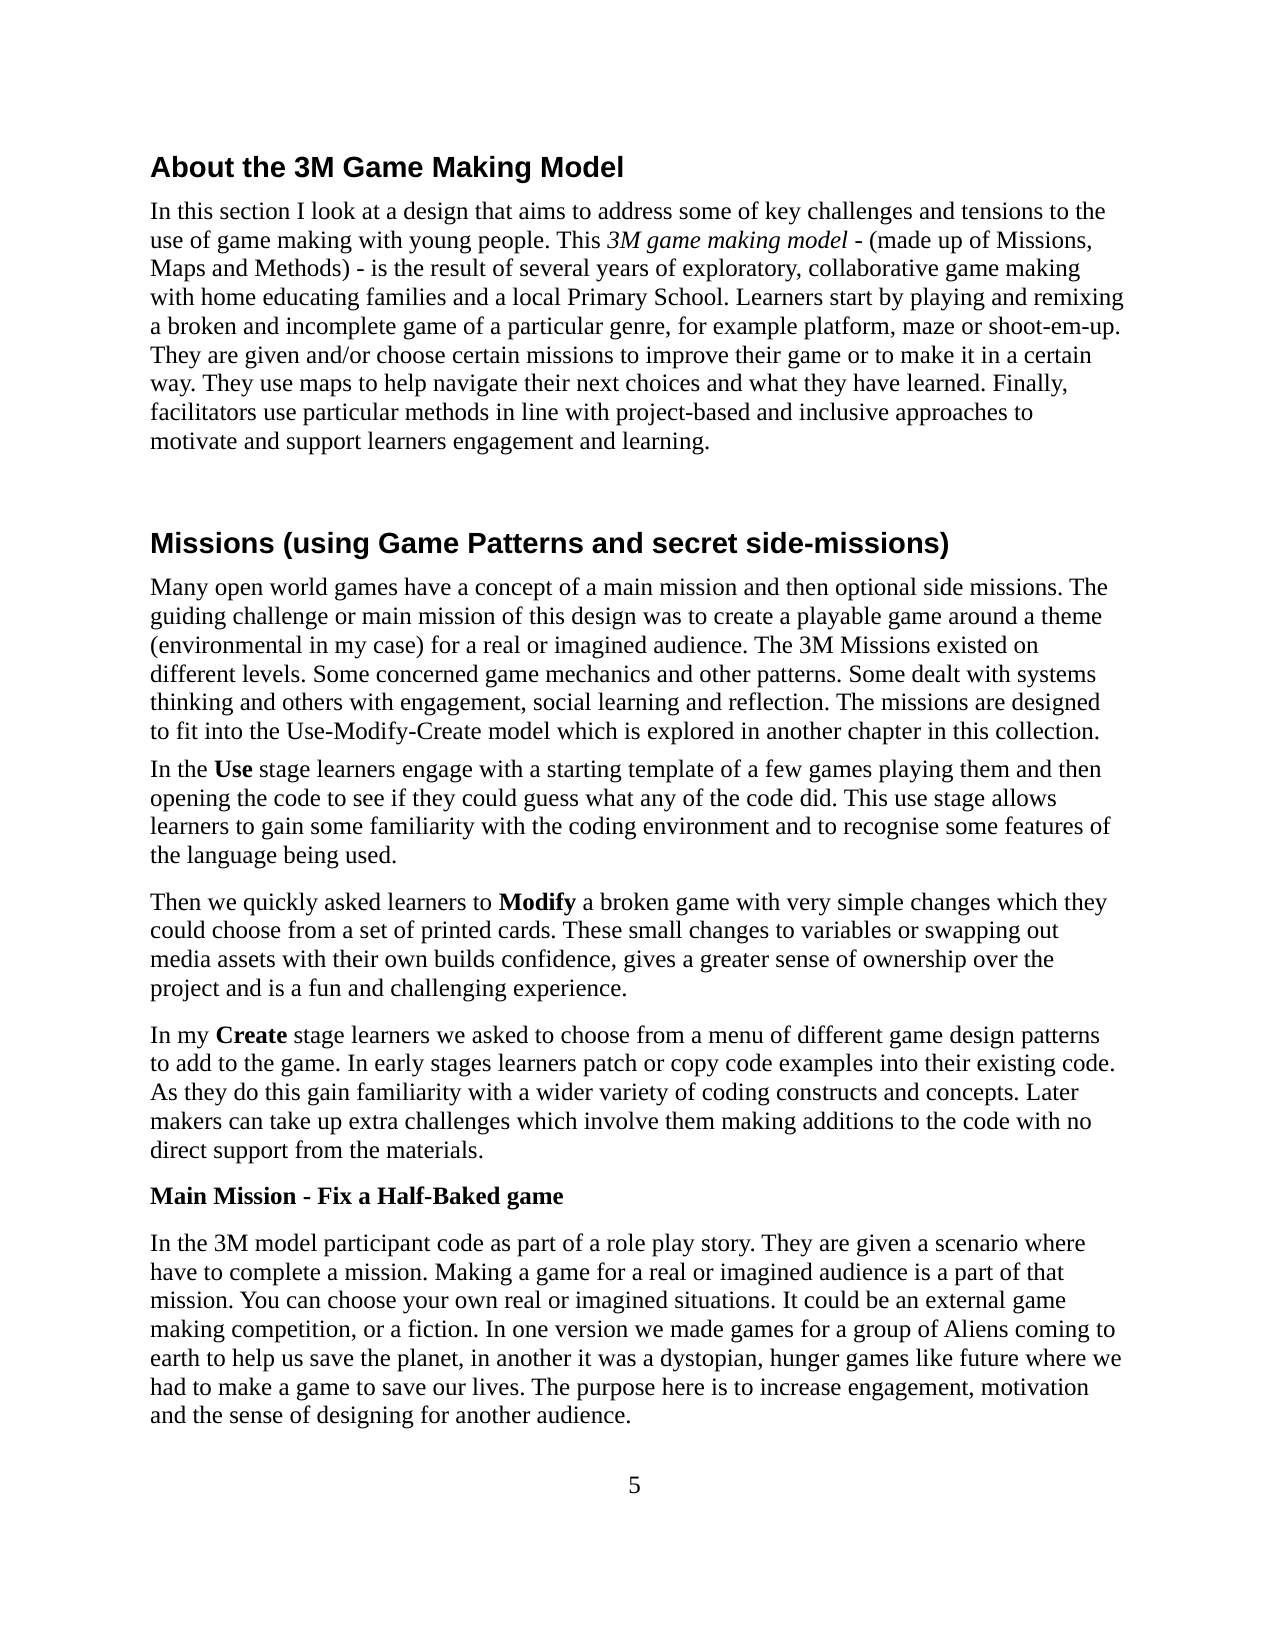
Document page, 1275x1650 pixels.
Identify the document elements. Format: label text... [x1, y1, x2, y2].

text Then we quickly asked learners to Modify a broken game with very simple changes which they could choose from a set of printed cards. These small changes to variables or swapping out media assets with their own builds confidence, gives a greater sense of ownership over the project and is a fun and challenging experience. [150, 887, 1125, 1002]
text Many open world games have a concept of a main mission and then optional side missions. The guiding challenge or main mission of this design was to create a playable game around a theme (environmental in my case) for a real or imagined audience. The 3M Missions existed on different levels. Some concerned game mechanics and other patterns. Some dealt with systems thinking and others with engagement, social learning and reflection. The missions are designed to fit into the Use-Modify-Create model which is explored in another chapter in this collection. [150, 572, 1125, 745]
text In my Create stage learners we asked to choose from a menu of different game design patterns to add to the game. In early stages learners patch or copy code examples into their existing code. As they do this gain familiarity with a wider variety of coding constructs and concepts. Later makers can take up extra challenges which involve them making additions to the code with no direct support from the materials. [150, 1020, 1125, 1163]
text Main Mission - Fix a Half-Baked game [150, 1181, 1125, 1210]
text In this section I look at a design that aims to address some of key challenges and tensions to the use of game making with young people. This 3M game making model - (made up of Missions, Maps and Methods) - is the result of several years of exploratory, collaborative game making with home educating families and a local Primary School. Learners start by playing and remixing a broken and incomplete game of a particular genre, for example platform, maze or shoot-em-up. They are given and/or choose certain missions to improve their game or to make it in a certain way. They use maps to help navigate their next choices and what they have learned. Finally, facilitators use particular methods in line with project-based and inclusive approaches to motivate and support learners engagement and learning. [150, 196, 1125, 455]
text In the 3M model participant code as part of a role play story. They are given a scenario where have to complete a mission. Making a game for a real or imagined audience is a part of that mission. You can choose your own real or imagined situations. It could be an external game making competition, or a fiction. In one version we made games for a group of Aliens coming to earth to help us save the planet, in another it was a dystopian, hunger games like future where we had to make a game to save our lives. The purpose here is to increase engagement, motivation and the sense of designing for another audience. [150, 1228, 1125, 1429]
subtitle Missions (using Game Patterns and secret side-missions) [150, 526, 1125, 560]
text In the Use stage learners engage with a starting template of a few games playing them and then opening the code to see if they could guess what any of the code did. This use stage allows learners to gain some familiarity with the coding environment and to recognise some features of the language being used. [150, 754, 1125, 869]
subtitle About the 3M Game Making Model [150, 150, 1125, 183]
